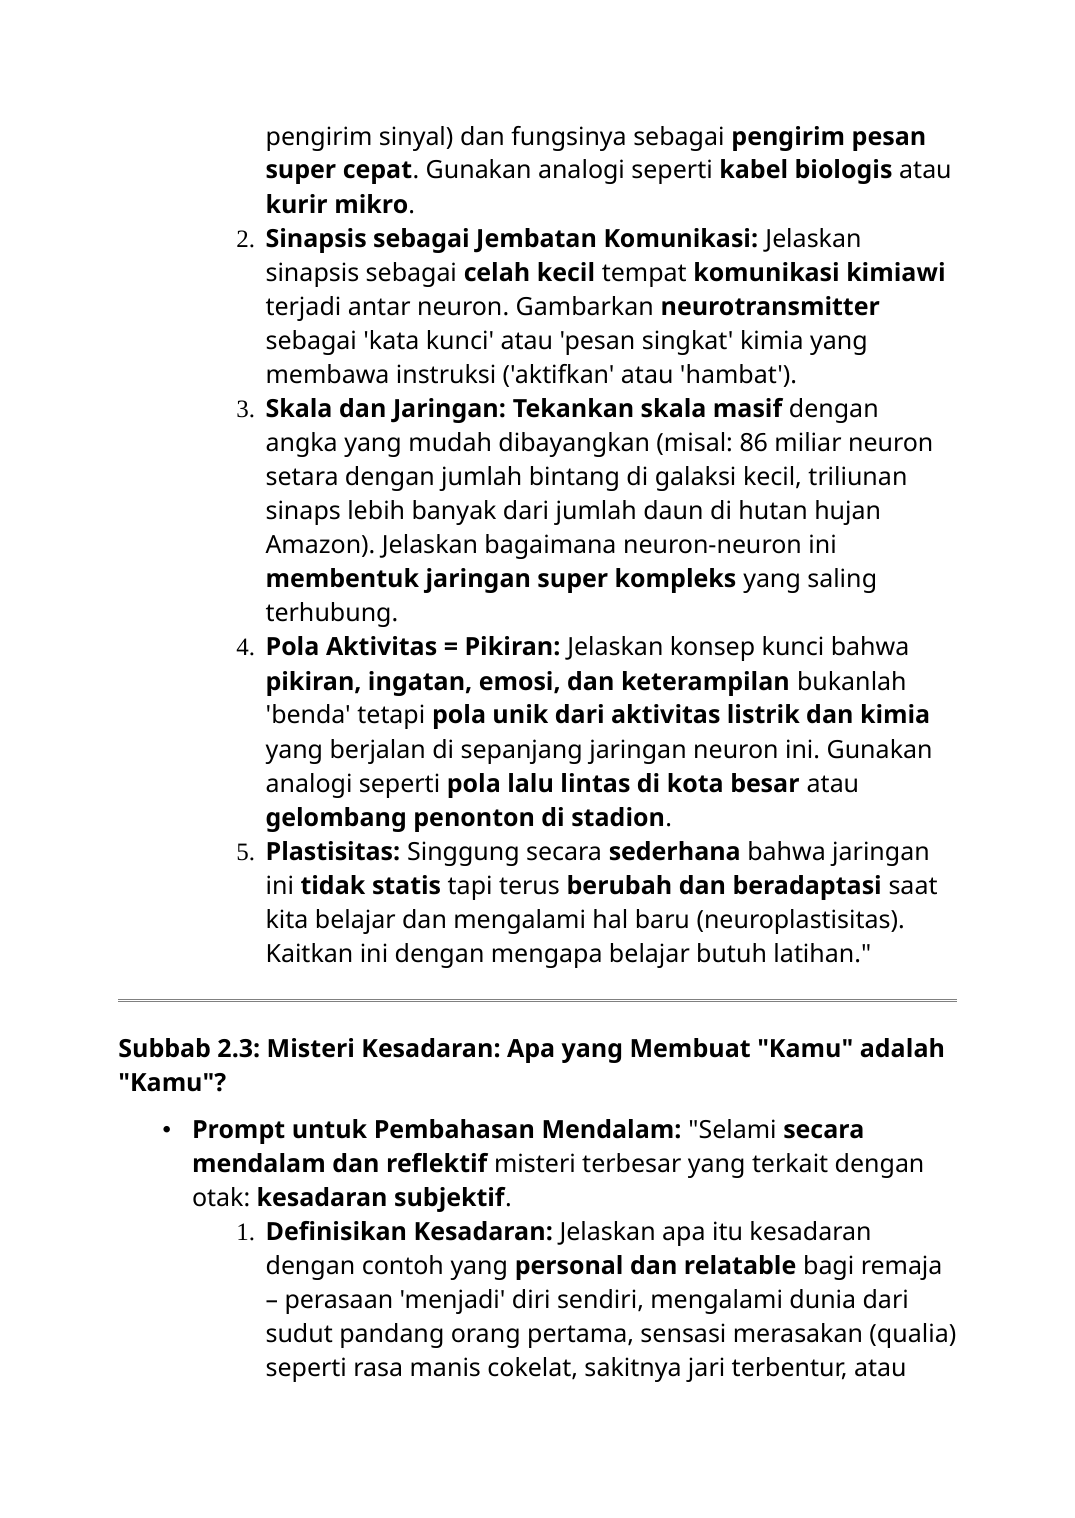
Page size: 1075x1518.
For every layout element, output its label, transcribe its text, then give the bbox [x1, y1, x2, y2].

list pengirim sinyal) dan fungsinya sebagai pengirim pesan super cepat. Gunakan analogi seperti kabel biologis atau kurir mikro. [236, 118, 957, 220]
text Subbab 2.3: Misteri Kesadaran: Apa yang Membuat "Kamu" adalah "Kamu"? [118, 1031, 957, 1099]
list Sinapsis sebagai Jembatan Komunikasi: Jelaskan sinapsis sebagai celah kecil tempat komunikasi kimiawi terjadi antar neuron. Gambarkan neurotransmitter sebagai 'kata kunci' atau 'pesan singkat' kimia yang membawa instruksi ('aktifkan' atau 'hambat'). [236, 220, 957, 391]
list Skala dan Jaringan: Tekankan skala masif dengan angka yang mudah dibayangkan (misal: 86 miliar neuron setara dengan jumlah bintang di galaksi kecil, triliunan sinaps lebih banyak dari jumlah daun di hutan hujan Amazon). Jelaskan bagaimana neuron-neuron ini membentuk jaringan super kompleks yang saling terhubung. [236, 391, 957, 629]
list Prompt untuk Pembahasan Mendalam: "Selami secara mendalam dan reflektif misteri terbesar yang terkait dengan otak: kesadaran subjektif. [162, 1112, 957, 1214]
list Definisikan Kesadaran: Jelaskan apa itu kesadaran dengan contoh yang personal dan relatable bagi remaja – perasaan 'menjadi' diri sendiri, mengalami dunia dari sudut pandang orang pertama, sensasi merasakan (qualia) seperti rasa manis cokelat, sakitnya jari terbentur, atau [236, 1214, 957, 1384]
list Pola Aktivitas = Pikiran: Jelaskan konsep kunci bahwa pikiran, ingatan, emosi, dan keterampilan bukanlah 'benda' tetapi pola unik dari aktivitas listrik dan kimia yang berjalan di sepanjang jaringan neuron ini. Gunakan analogi seperti pola lalu lintas di kota besar atau gelombang penonton di stadion. [236, 629, 957, 833]
list Plastisitas: Singgung secara sederhana bahwa jaringan ini tidak statis tapi terus berubah dan beradaptasi saat kita belajar dan mengalami hal baru (neuroplastisitas). Kaitkan ini dengan mengapa belajar butuh latihan." [236, 833, 957, 970]
